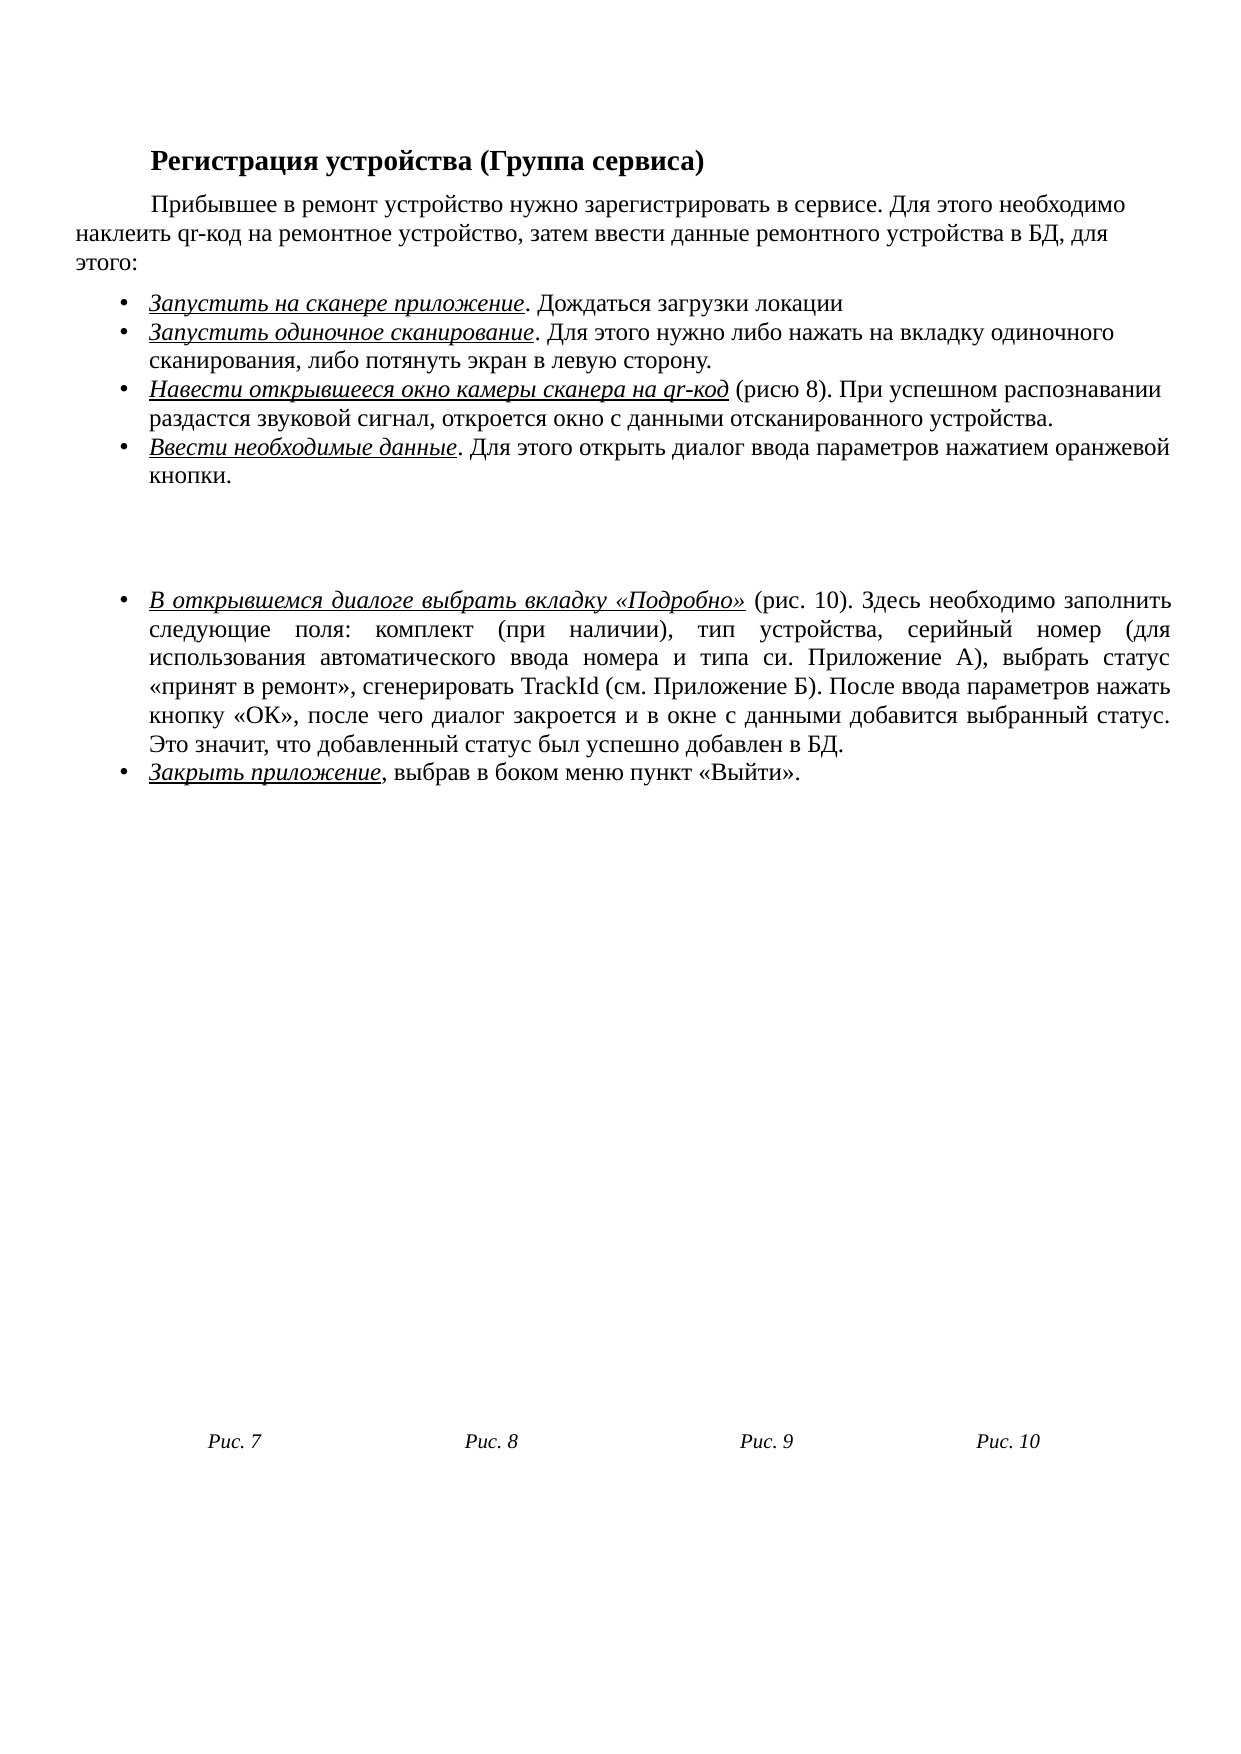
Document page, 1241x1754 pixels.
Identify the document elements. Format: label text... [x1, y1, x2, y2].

subtitle Регистрация устройства (Группа сервиса) [75, 143, 1172, 177]
list Ввести необходимые данные. Для этого открыть диалог ввода параметров нажатием оранжевой кнопки. [119, 432, 1172, 489]
text Прибывшее в ремонт устройство нужно зарегистрировать в сервисе. Для этого необходимо наклеить qr-код на ремонтное устройство, затем ввести данные ремонтного устройства в БД, для этого: [75, 189, 1172, 275]
list Запустить одиночное сканирование. Для этого нужно либо нажать на вкладку одиночного сканирования, либо потянуть экран в левую сторону. [119, 317, 1172, 374]
list Навести открывшееся окно камеры сканера на qr-код (рисю 8). При успешном распознавании раздастся звуковой сигнал, откроется окно с данными отсканированного устройства. [119, 374, 1172, 432]
list В открывшемся диалоге выбрать вкладку «Подробно» (рис. 10). Здесь необходимо заполнить следующие поля: комплект (при наличии), тип устройства, серийный номер (для использования автоматического ввода номера и типа си. Приложение А), выбрать статус «принят в ремонт», сгенерировать TrackId (см. Приложение Б). После ввода параметров нажать кнопку «ОК», после чего диалог закроется и в окне с данными добавится выбранный статус. Это значит, что добавленный статус был успешно добавлен в БД. [119, 489, 1172, 757]
text Рис. 7 Рис. 8 Рис. 9 Рис. 10 [75, 1429, 1172, 1453]
list Запустить на сканере приложение. Дождаться загрузки локации [119, 288, 1172, 317]
list Закрыть приложение, выбрав в боком меню пункт «Выйти». [119, 757, 1172, 786]
